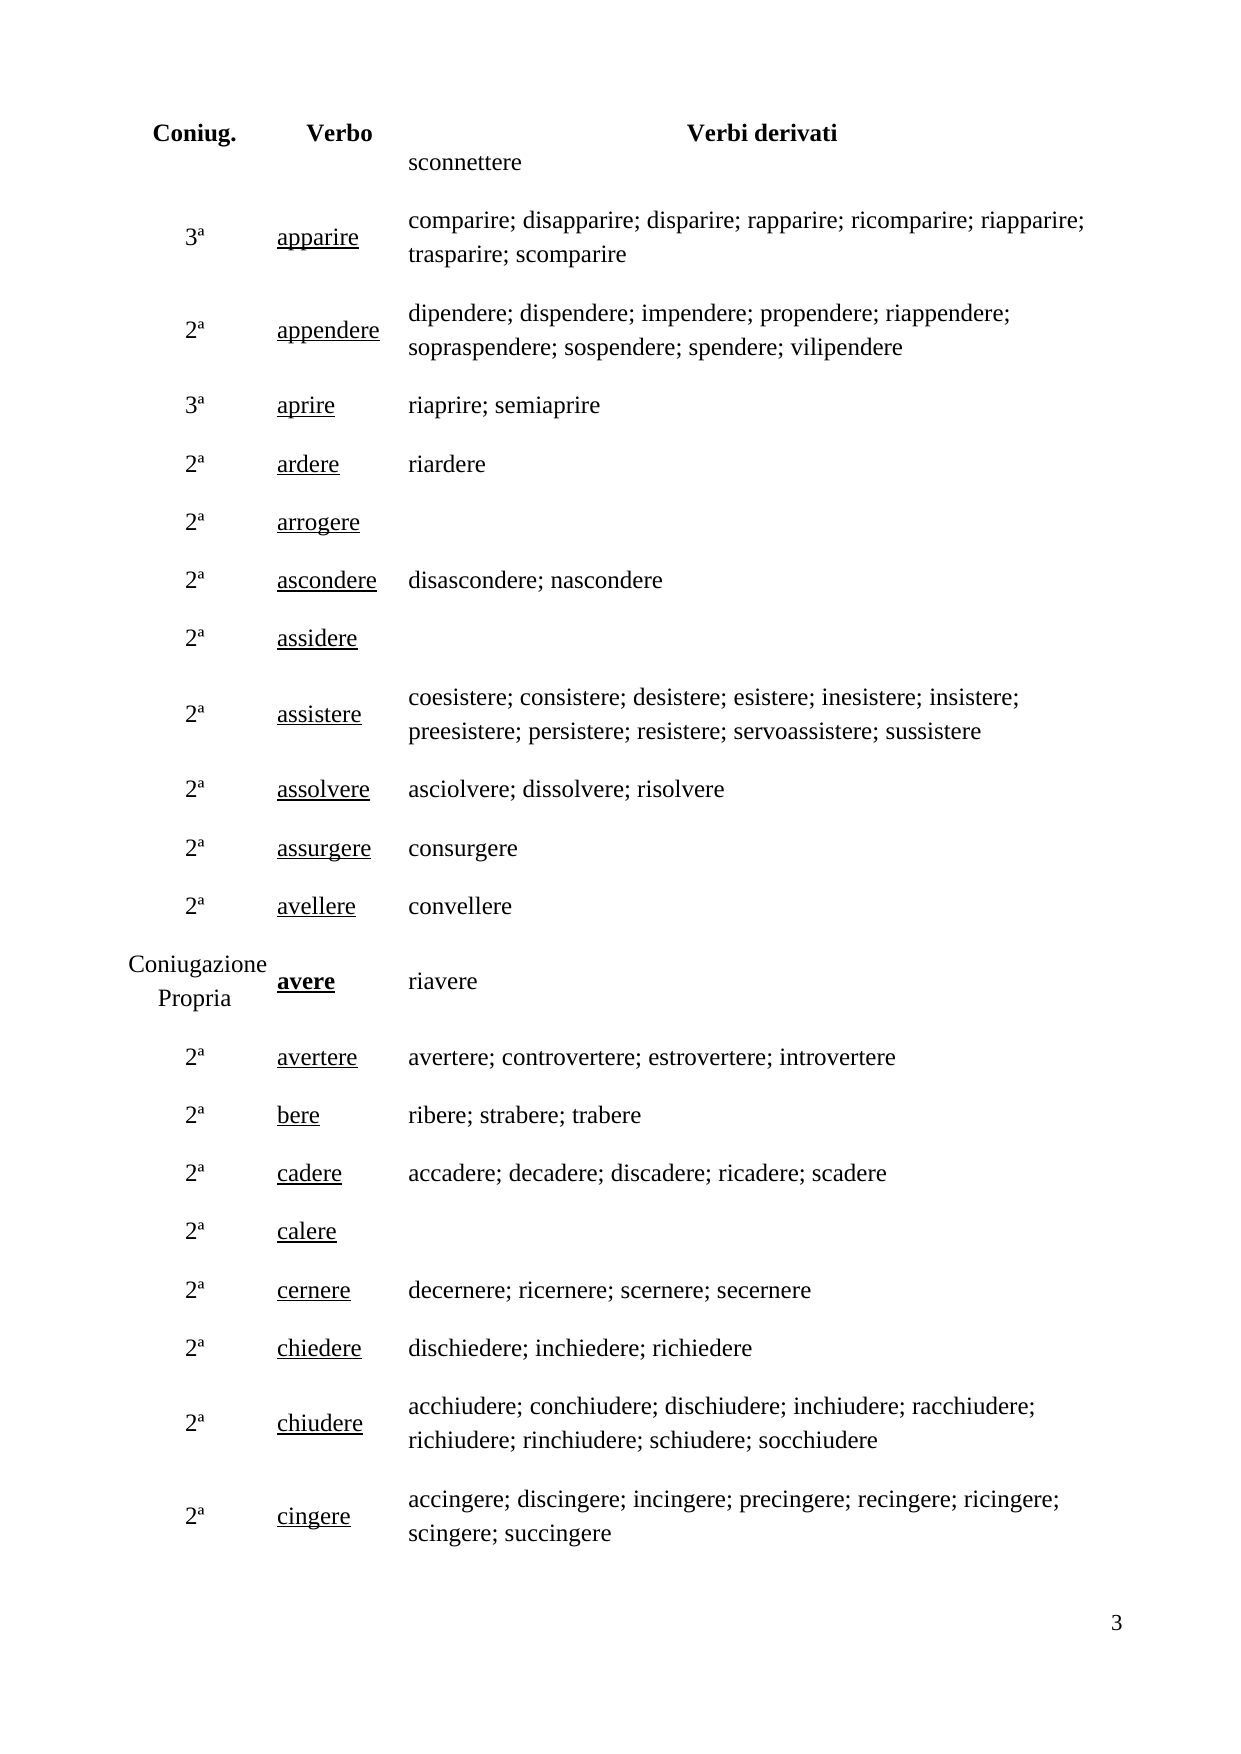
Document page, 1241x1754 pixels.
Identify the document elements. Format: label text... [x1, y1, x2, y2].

table_cell accingere; discingere; incingere; precingere; recingere; ricingere; scingere; succingere [408, 1484, 1122, 1577]
table_cell 3ª [118, 205, 277, 298]
table_cell riardere [408, 449, 1122, 507]
table_cell sconnettere [408, 147, 1122, 205]
table_cell aprire [277, 391, 408, 449]
table_cell bere [277, 1100, 408, 1158]
table_cell Coniugazione Propria [118, 949, 277, 1042]
table_cell riaprire; semiaprire [408, 391, 1122, 449]
table_cell assidere [277, 624, 408, 682]
table_cell [408, 624, 1122, 682]
table_cell 2ª [118, 1333, 277, 1391]
table_header Verbo [277, 118, 408, 147]
table_cell 2ª [118, 682, 277, 774]
table_cell 2ª [118, 449, 277, 507]
table_cell [408, 507, 1122, 565]
table_cell assolvere [277, 774, 408, 833]
table_cell 2ª [118, 1158, 277, 1216]
table_cell riavere [408, 949, 1122, 1042]
table_cell 2ª [118, 774, 277, 833]
table_cell 2ª [118, 1275, 277, 1333]
table_cell dipendere; dispendere; impendere; propendere; riappendere; sopraspendere; sospendere; spendere; vilipendere [408, 298, 1122, 391]
table_cell cadere [277, 1158, 408, 1216]
table_cell convellere [408, 891, 1122, 949]
table_cell avertere [277, 1042, 408, 1100]
table_cell comparire; disapparire; disparire; rapparire; ricomparire; riapparire; trasparire; scomparire [408, 205, 1122, 298]
table_cell calere [277, 1216, 408, 1275]
table_cell 2ª [118, 1042, 277, 1100]
table_cell 2ª [118, 1484, 277, 1577]
table_cell 2ª [118, 565, 277, 623]
table_cell accadere; decadere; discadere; ricadere; scadere [408, 1158, 1122, 1216]
table_cell decernere; ricernere; scernere; secernere [408, 1275, 1122, 1333]
table_cell 2ª [118, 1100, 277, 1158]
table_cell avere [277, 949, 408, 1042]
table_cell [118, 147, 277, 205]
table_cell 3ª [118, 391, 277, 449]
table_cell ascondere [277, 565, 408, 623]
table_header Coniug. [118, 118, 277, 147]
table_cell apparire [277, 205, 408, 298]
table_cell 2ª [118, 1391, 277, 1484]
table_cell 2ª [118, 1216, 277, 1275]
table_cell 2ª [118, 298, 277, 391]
table_cell [277, 147, 408, 205]
table_cell ribere; strabere; trabere [408, 1100, 1122, 1158]
table_cell coesistere; consistere; desistere; esistere; inesistere; insistere; preesistere; persistere; resistere; servoassistere; sussistere [408, 682, 1122, 774]
table_cell avertere; controvertere; estrovertere; introvertere [408, 1042, 1122, 1100]
table_cell avellere [277, 891, 408, 949]
table_cell chiedere [277, 1333, 408, 1391]
table_cell consurgere [408, 833, 1122, 891]
table_cell 2ª [118, 833, 277, 891]
table_cell 2ª [118, 624, 277, 682]
table_cell cingere [277, 1484, 408, 1577]
table_cell acchiudere; conchiudere; dischiudere; inchiudere; racchiudere; richiudere; rinchiudere; schiudere; socchiudere [408, 1391, 1122, 1484]
table_cell assurgere [277, 833, 408, 891]
table_cell [408, 1216, 1122, 1275]
table_cell dischiedere; inchiedere; richiedere [408, 1333, 1122, 1391]
table_cell assistere [277, 682, 408, 774]
table_cell ardere [277, 449, 408, 507]
table_cell cernere [277, 1275, 408, 1333]
table_cell chiudere [277, 1391, 408, 1484]
table_cell arrogere [277, 507, 408, 565]
table_cell 2ª [118, 507, 277, 565]
table_header Verbi derivati [408, 118, 1122, 147]
table_cell disascondere; nascondere [408, 565, 1122, 623]
table_cell appendere [277, 298, 408, 391]
table_cell 2ª [118, 891, 277, 949]
table_cell asciolvere; dissolvere; risolvere [408, 774, 1122, 833]
